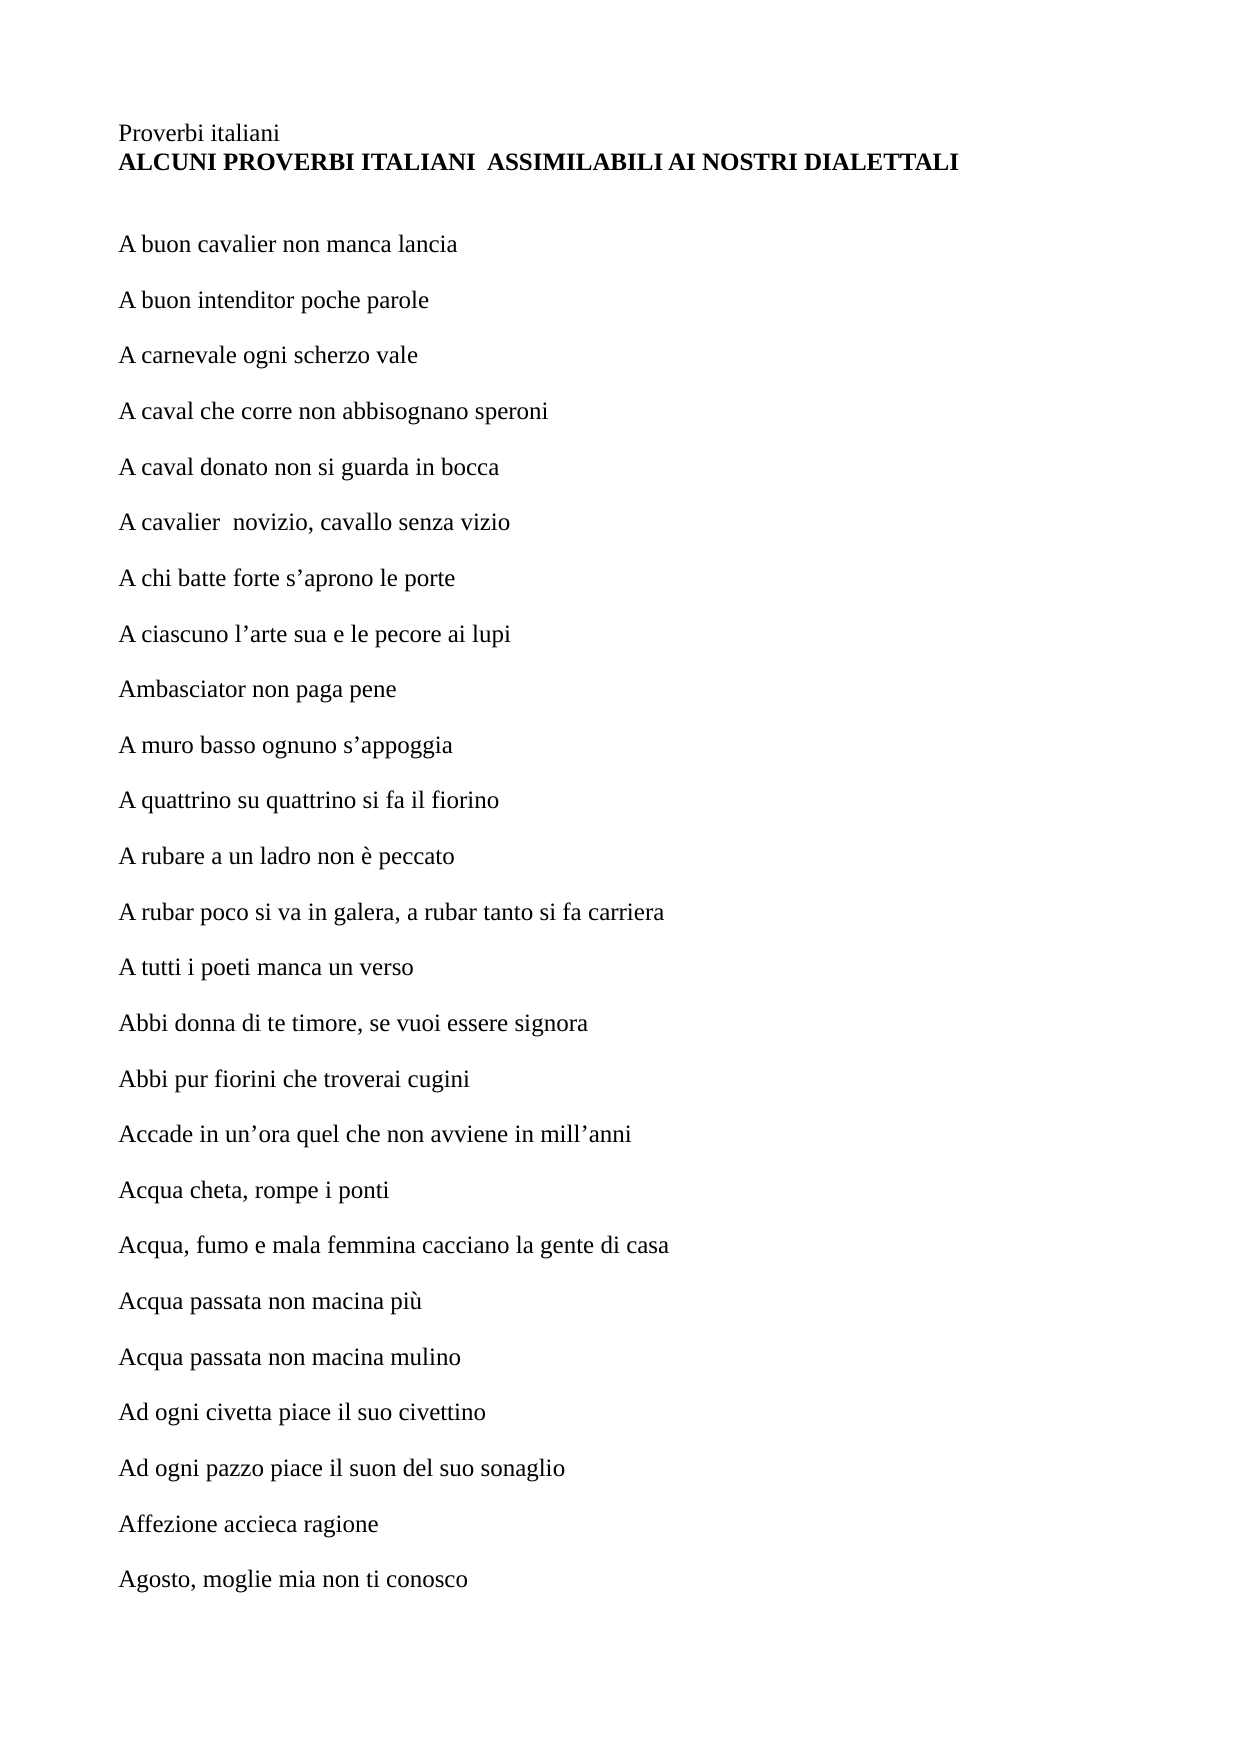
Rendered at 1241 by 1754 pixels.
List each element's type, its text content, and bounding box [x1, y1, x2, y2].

text A cavalier novizio, cavallo senza vizio [118, 507, 1122, 536]
text A buon intenditor poche parole [118, 285, 1122, 314]
text A caval che corre non abbisognano speroni [118, 396, 1122, 425]
text Proverbi italiani [118, 118, 1122, 147]
text A chi batte forte s’aprono le porte [118, 563, 1122, 592]
text Acqua cheta, rompe i ponti [118, 1175, 1122, 1204]
text A carnevale ogni scherzo vale [118, 341, 1122, 369]
text Agosto, moglie mia non ti conosco [118, 1564, 1122, 1593]
text Acqua passata non macina mulino [118, 1342, 1122, 1371]
text Ad ogni civetta piace il suo civettino [118, 1397, 1122, 1426]
text ALCUNI PROVERBI ITALIANI ASSIMILABILI AI NOSTRI DIALETTALI [118, 147, 1122, 176]
text Accade in un’ora quel che non avviene in mill’anni [118, 1119, 1122, 1148]
text A rubar poco si va in galera, a rubar tanto si fa carriera [118, 897, 1122, 926]
text Abbi pur fiorini che troverai cugini [118, 1064, 1122, 1092]
text A buon cavalier non manca lancia [118, 229, 1122, 258]
text A rubare a un ladro non è peccato [118, 841, 1122, 870]
text Ad ogni pazzo piace il suon del suo sonaglio [118, 1453, 1122, 1482]
text Affezione accieca ragione [118, 1509, 1122, 1537]
text A caval donato non si guarda in bocca [118, 452, 1122, 481]
text A ciascuno l’arte sua e le pecore ai lupi [118, 619, 1122, 647]
text A tutti i poeti manca un verso [118, 952, 1122, 981]
text A quattrino su quattrino si fa il fiorino [118, 786, 1122, 814]
text Ambasciator non paga pene [118, 674, 1122, 703]
text Abbi donna di te timore, se vuoi essere signora [118, 1008, 1122, 1037]
text Acqua, fumo e mala femmina cacciano la gente di casa [118, 1231, 1122, 1259]
text A muro basso ognuno s’appoggia [118, 730, 1122, 759]
text Acqua passata non macina più [118, 1286, 1122, 1315]
